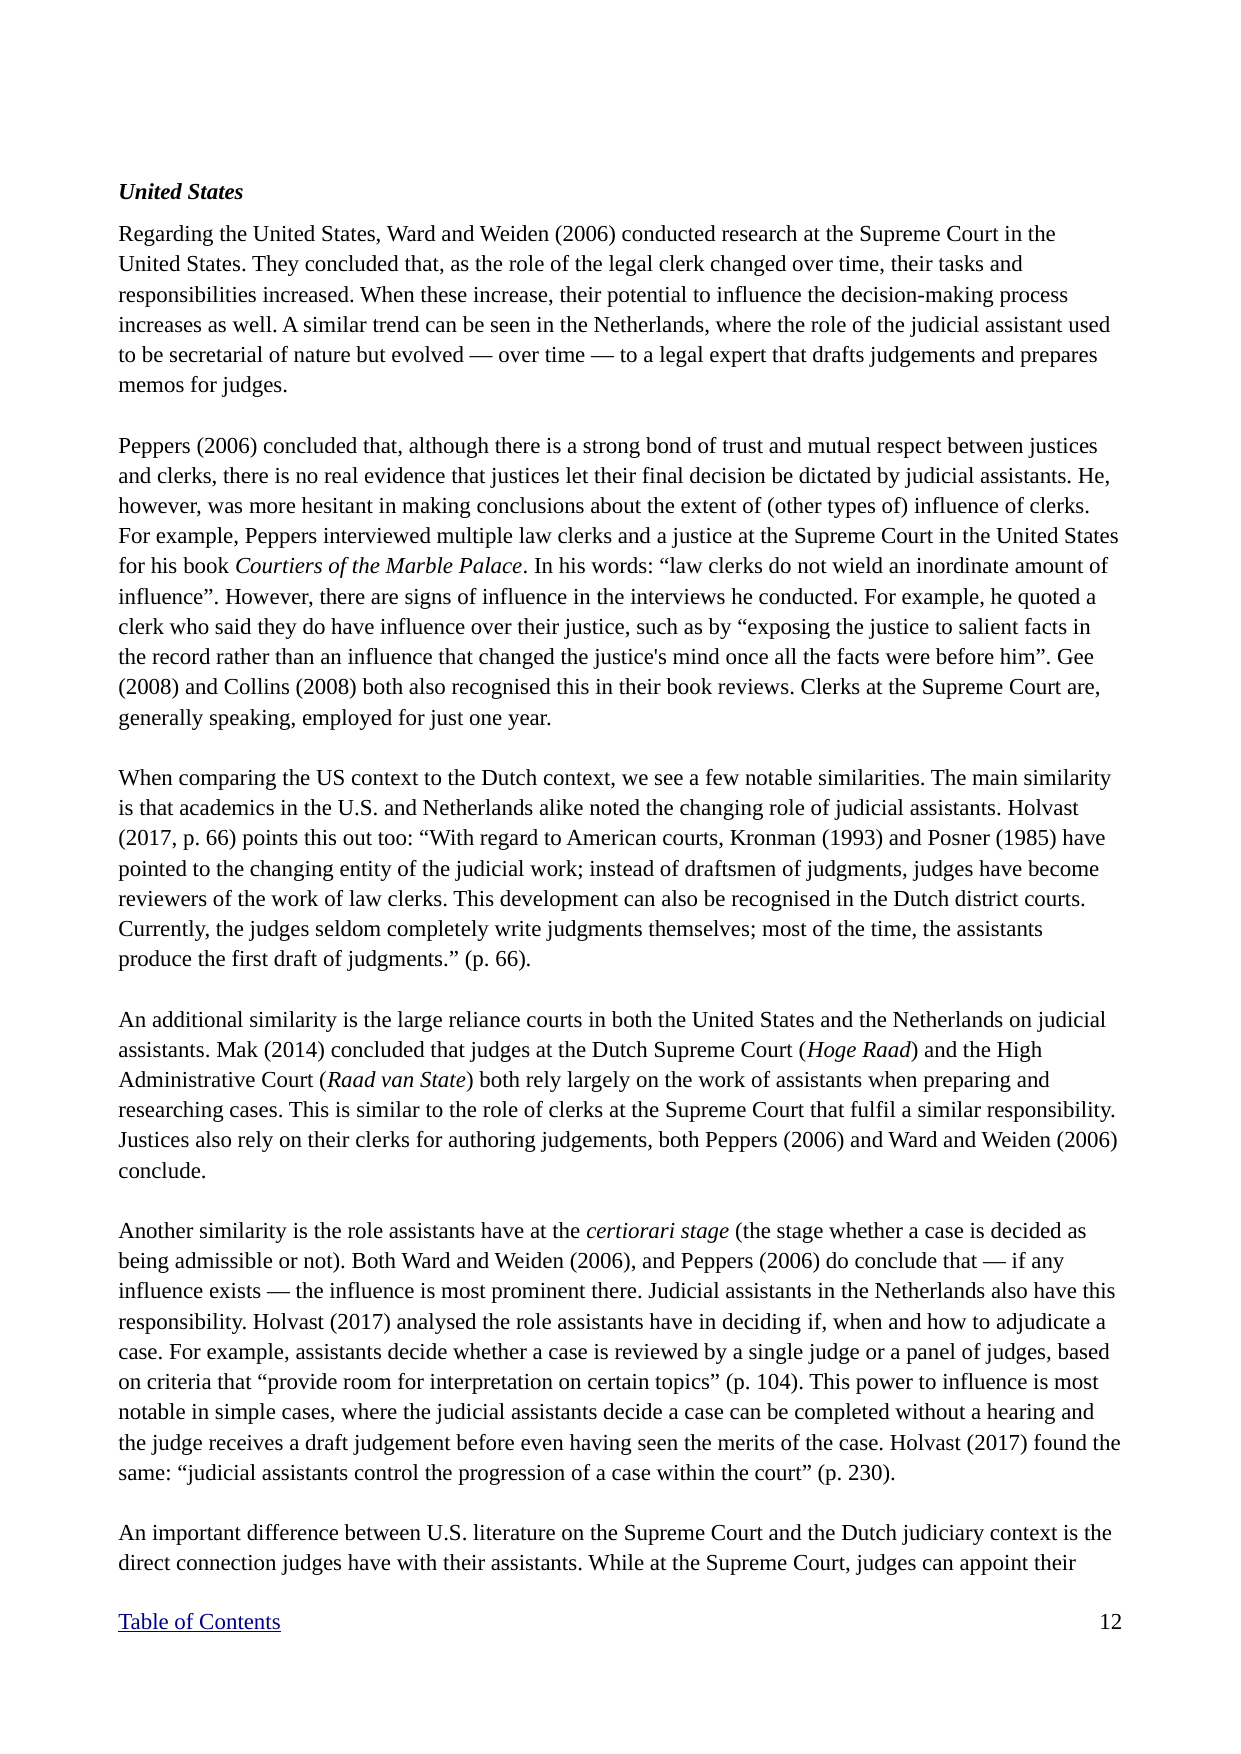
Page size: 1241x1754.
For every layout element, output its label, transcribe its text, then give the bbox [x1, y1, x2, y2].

text Peppers (2006) concluded that, although there is a strong bond of trust and mutual respect between justices and clerks, there is no real evidence that justices let their final decision be dictated by judicial assistants. He, however, was more hesitant in making conclusions about the extent of (other types of) influence of clerks. For example, Peppers interviewed multiple law clerks and a justice at the Supreme Court in the United States for his book Courtiers of the Marble Palace. In his words: “law clerks do not wield an inordinate amount of influence”. However, there are signs of influence in the interviews he conducted. For example, he quoted a clerk who said they do have influence over their justice, such as by “exposing the justice to salient facts in the record rather than an influence that changed the justice's mind once all the facts were before him”. Gee (2008) and Collins (2008) both also recognised this in their book reviews. Clerks at the Supreme Court are, generally speaking, employed for just one year. [118, 432, 1122, 730]
text An additional similarity is the large reliance courts in both the United States and the Netherlands on judicial assistants. Mak (2014) concluded that judges at the Dutch Supreme Court (Hoge Raad) and the High Administrative Court (Raad van State) both rely largely on the work of assistants when preparing and researching cases. This is similar to the role of clerks at the Supreme Court that fulfil a similar responsibility. Justices also rely on their clerks for authoring judgements, both Peppers (2006) and Ward and Weiden (2006) conclude. [118, 1006, 1122, 1183]
subtitle United States [118, 178, 1122, 204]
text An important difference between U.S. literature on the Supreme Court and the Dutch judiciary context is the direct connection judges have with their assistants. While at the Supreme Court, judges can appoint their [118, 1519, 1122, 1576]
text When comparing the US context to the Dutch context, we see a few notable similarities. The main similarity is that academics in the U.S. and Netherlands alike noted the changing role of judicial assistants. Holvast (2017, p. 66) points this out too: “With regard to American courts, Kronman (1993) and Posner (1985) have pointed to the changing entity of the judicial work; instead of draftsmen of judgments, judges have become reviewers of the work of law clerks. This development can also be recognised in the Dutch district courts. Currently, the judges seldom completely write judgments themselves; most of the time, the assistants produce the first draft of judgments.” (p. 66). [118, 764, 1122, 972]
text Another similarity is the role assistants have at the certiorari stage (the stage whether a case is decided as being admissible or not). Both Ward and Weiden (2006), and Peppers (2006) do conclude that — if any influence exists — the influence is most prominent there. Judicial assistants in the Netherlands also have this responsibility. Holvast (2017) analysed the role assistants have in deciding if, when and how to adjudicate a case. For example, assistants decide whether a case is reviewed by a single judge or a panel of judges, based on criteria that “provide room for interpretation on certain topics” (p. 104). This power to influence is most notable in simple cases, where the judicial assistants decide a case can be completed without a hearing and the judge receives a draft judgement before even having seen the merits of the case. Holvast (2017) found the same: “judicial assistants control the progression of a case within the court” (p. 230). [118, 1217, 1122, 1485]
text Regarding the United States, Ward and Weiden (2006) conducted research at the Supreme Court in the United States. They concluded that, as the role of the legal clerk changed over time, their tasks and responsibilities increased. When these increase, their potential to influence the decision-making process increases as well. A similar trend can be seen in the Netherlands, where the role of the judicial assistant used to be secretarial of nature but evolved — over time — to a legal expert that drafts judgements and prepares memos for judges. [118, 220, 1122, 398]
